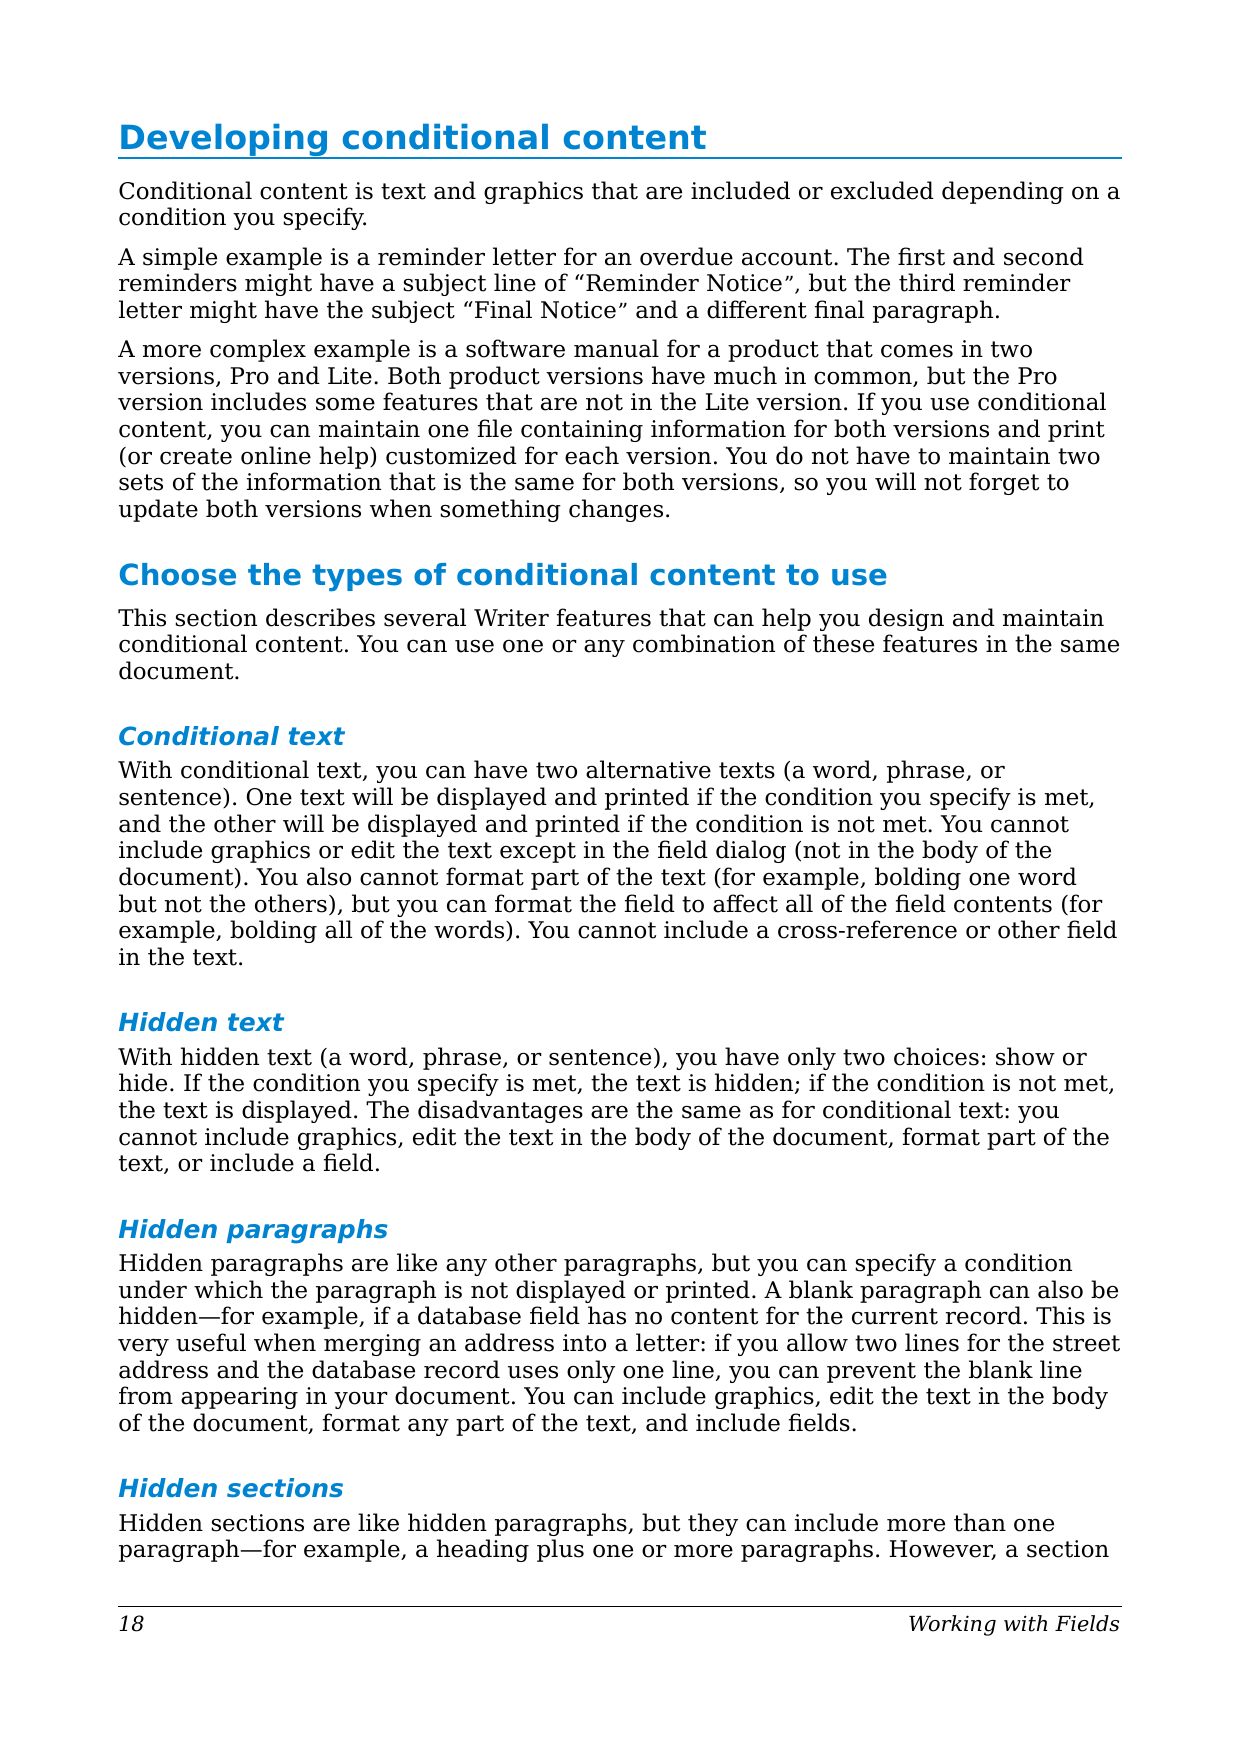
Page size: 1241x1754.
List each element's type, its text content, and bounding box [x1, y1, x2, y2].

text With conditional text, you can have two alternative texts (a word, phrase, or sentence). One text will be displayed and printed if the condition you specify is met, and the other will be displayed and printed if the condition is not met. You cannot include graphics or edit the text except in the field dialog (not in the body of the document). You also cannot format part of the text (for example, bolding one word but not the others), but you can format the field to affect all of the field contents (for example, bolding all of the words). You cannot include a cross-reference or other field in the text. [118, 758, 1122, 971]
subtitle Developing conditional content [118, 118, 1122, 157]
subtitle Choose the types of conditional content to use [118, 558, 1122, 592]
text With hidden text (a word, phrase, or sentence), you have only two choices: show or hide. If the condition you specify is met, the text is hidden; if the condition is not met, the text is displayed. The disadvantages are the same as for conditional text: you cannot include graphics, edit the text in the body of the document, format part of the text, or include a field. [118, 1044, 1122, 1177]
subtitle Hidden text [118, 1008, 1122, 1038]
text A more complex example is a software manual for a product that comes in two versions, Pro and Lite. Both product versions have much in common, but the Pro version includes some features that are not in the Lite version. If you use conditional content, you can maintain one file containing information for both versions and print (or create online help) customized for each version. You do not have to maintain two sets of the information that is the same for both versions, so you will not forget to update both versions when something changes. [118, 336, 1122, 523]
text Hidden paragraphs are like any other paragraphs, but you can specify a condition under which the paragraph is not displayed or printed. A blank paragraph can also be hidden—for example, if a database field has no content for the current record. This is very useful when merging an address into a letter: if you allow two lines for the street address and the database record uses only one line, you can prevent the blank line from appearing in your document. You can include graphics, edit the text in the body of the document, format any part of the text, and include fields. [118, 1250, 1122, 1437]
text Conditional content is text and graphics that are included or excluded depending on a condition you specify. [118, 178, 1122, 231]
subtitle Hidden paragraphs [118, 1215, 1122, 1244]
text This section describes several Writer features that can help you design and maintain conditional content. You can use one or any combination of these features in the same document. [118, 605, 1122, 685]
subtitle Hidden sections [118, 1474, 1122, 1503]
subtitle Conditional text [118, 722, 1122, 751]
text Hidden sections are like hidden paragraphs, but they can include more than one paragraph—for example, a heading plus one or more paragraphs. However, a section [118, 1510, 1122, 1563]
text A simple example is a reminder letter for an overdue account. The first and second reminders might have a subject line of “Reminder Notice”, but the third reminder letter might have the subject “Final Notice” and a different final paragraph. [118, 244, 1122, 324]
